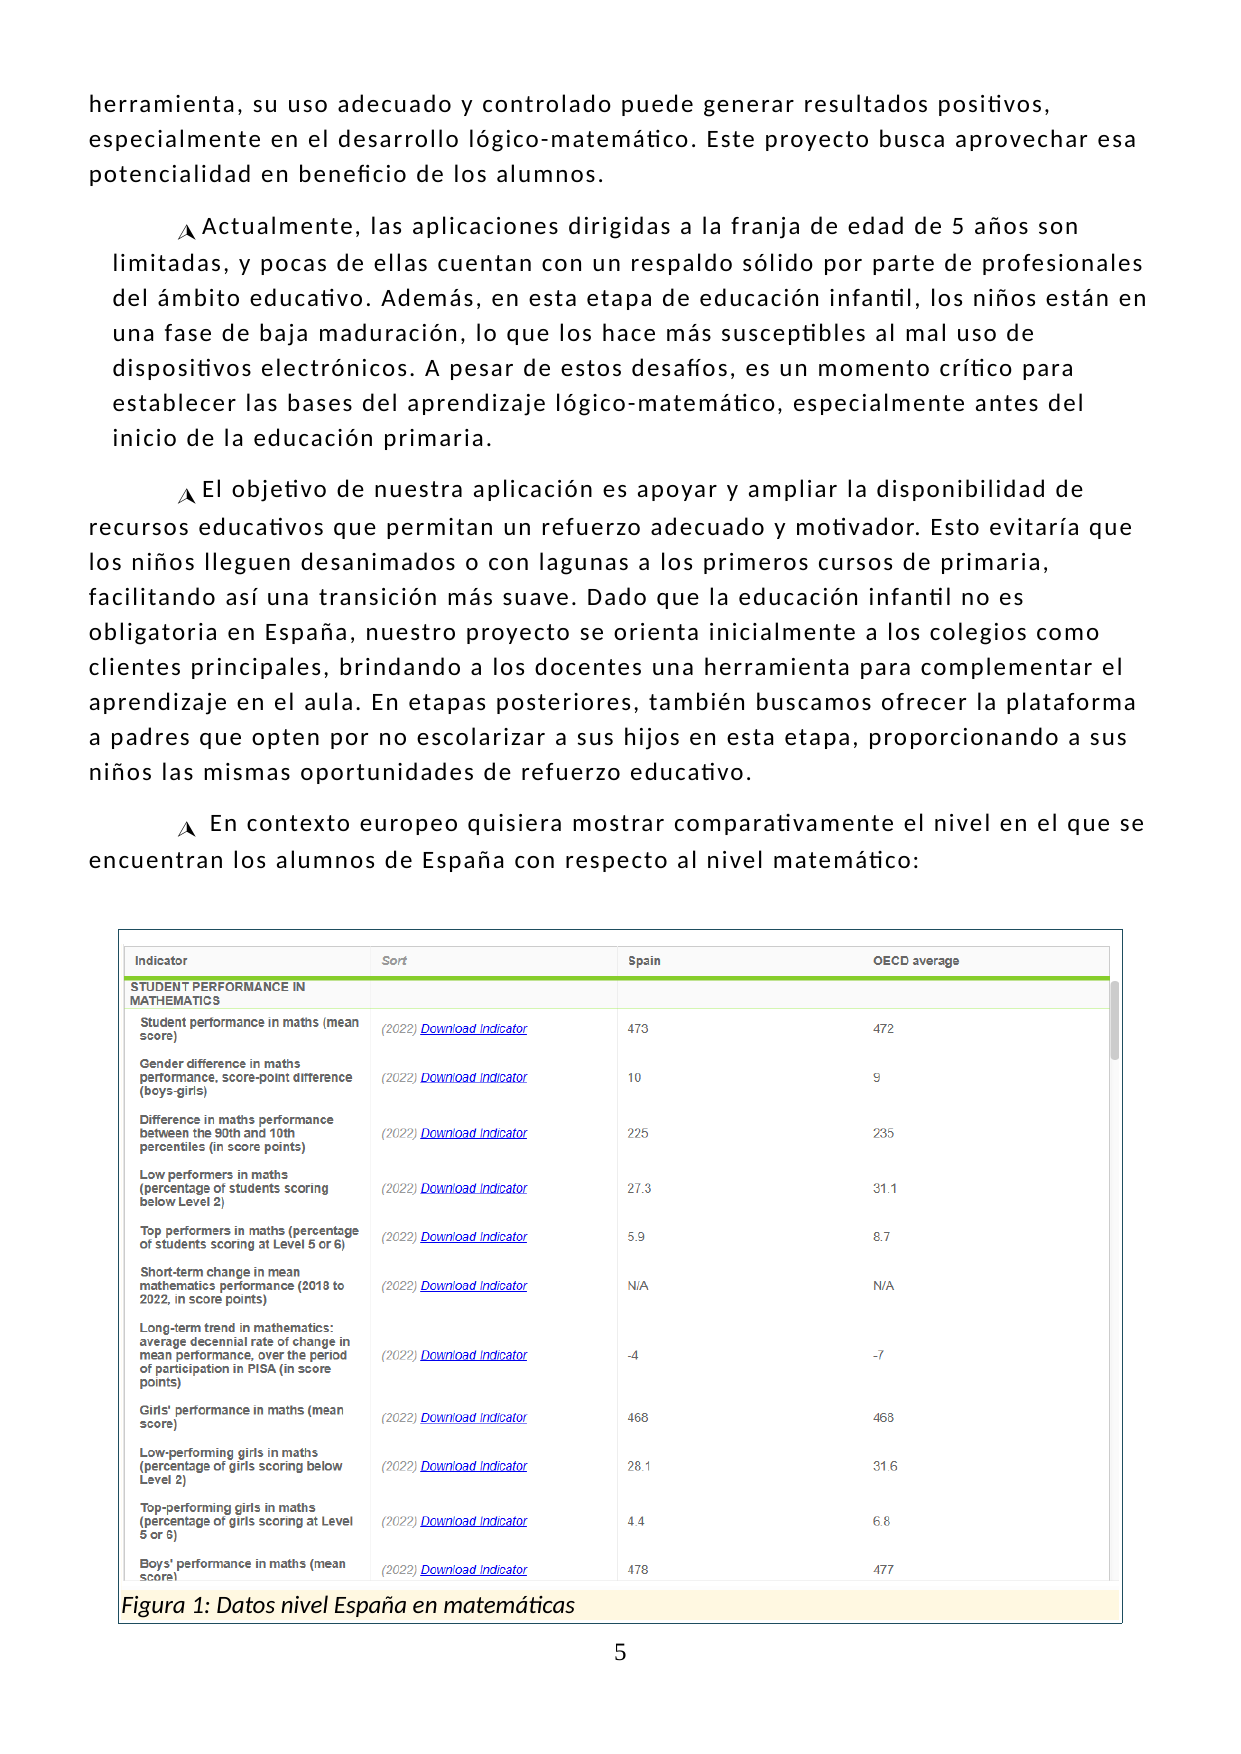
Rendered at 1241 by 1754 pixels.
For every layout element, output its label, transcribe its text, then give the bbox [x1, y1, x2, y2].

list Actualmente, las aplicaciones dirigidas a la franja de edad de 5 años son limitadas, y pocas de ellas cuentan con un respaldo sólido por parte de profesionales del ámbito educativo. Además, en esta etapa de educación infantil, los niños están en una fase de baja maduración, lo que los hace más susceptibles al mal uso de dispositivos electrónicos. A pesar de estos desafíos, es un momento crítico para establecer las bases del aprendizaje lógico-matemático, especialmente antes del inicio de la educación primaria. [112, 208, 1152, 453]
list El objetivo de nuestra aplicación es apoyar y ampliar la disponibilidad de recursos educativos que permitan un refuerzo adecuado y motivador. Esto evitaría que los niños lleguen desanimados o con lagunas a los primeros cursos de primaria, facilitando así una transición más suave. Dado que la educación infantil no es obligatoria en España, nuestro proyecto se orienta inicialmente a los colegios como clientes principales, brindando a los docentes una herramienta para complementar el aprendizaje en el aula. En etapas posteriores, también buscamos ofrecer la plataforma a padres que opten por no escolarizar a sus hijos en esta etapa, proporcionando a sus niños las mismas oportunidades de refuerzo educativo. [88, 472, 1152, 786]
list Figura 1: Datos nivel España en matemáticas [121, 1590, 1119, 1620]
list herramienta, su uso adecuado y controlado puede generar resultados positivos, especialmente en el desarrollo lógico-matemático. Este proyecto busca aprovechar esa potencialidad en beneficio de los alumnos. [88, 88, 1152, 189]
picture [121, 944, 1119, 1590]
list En contexto europeo quisiera mostrar comparativamente el nivel en el que se encuentran los alumnos de España con respecto al nivel matemático: [88, 805, 1152, 910]
